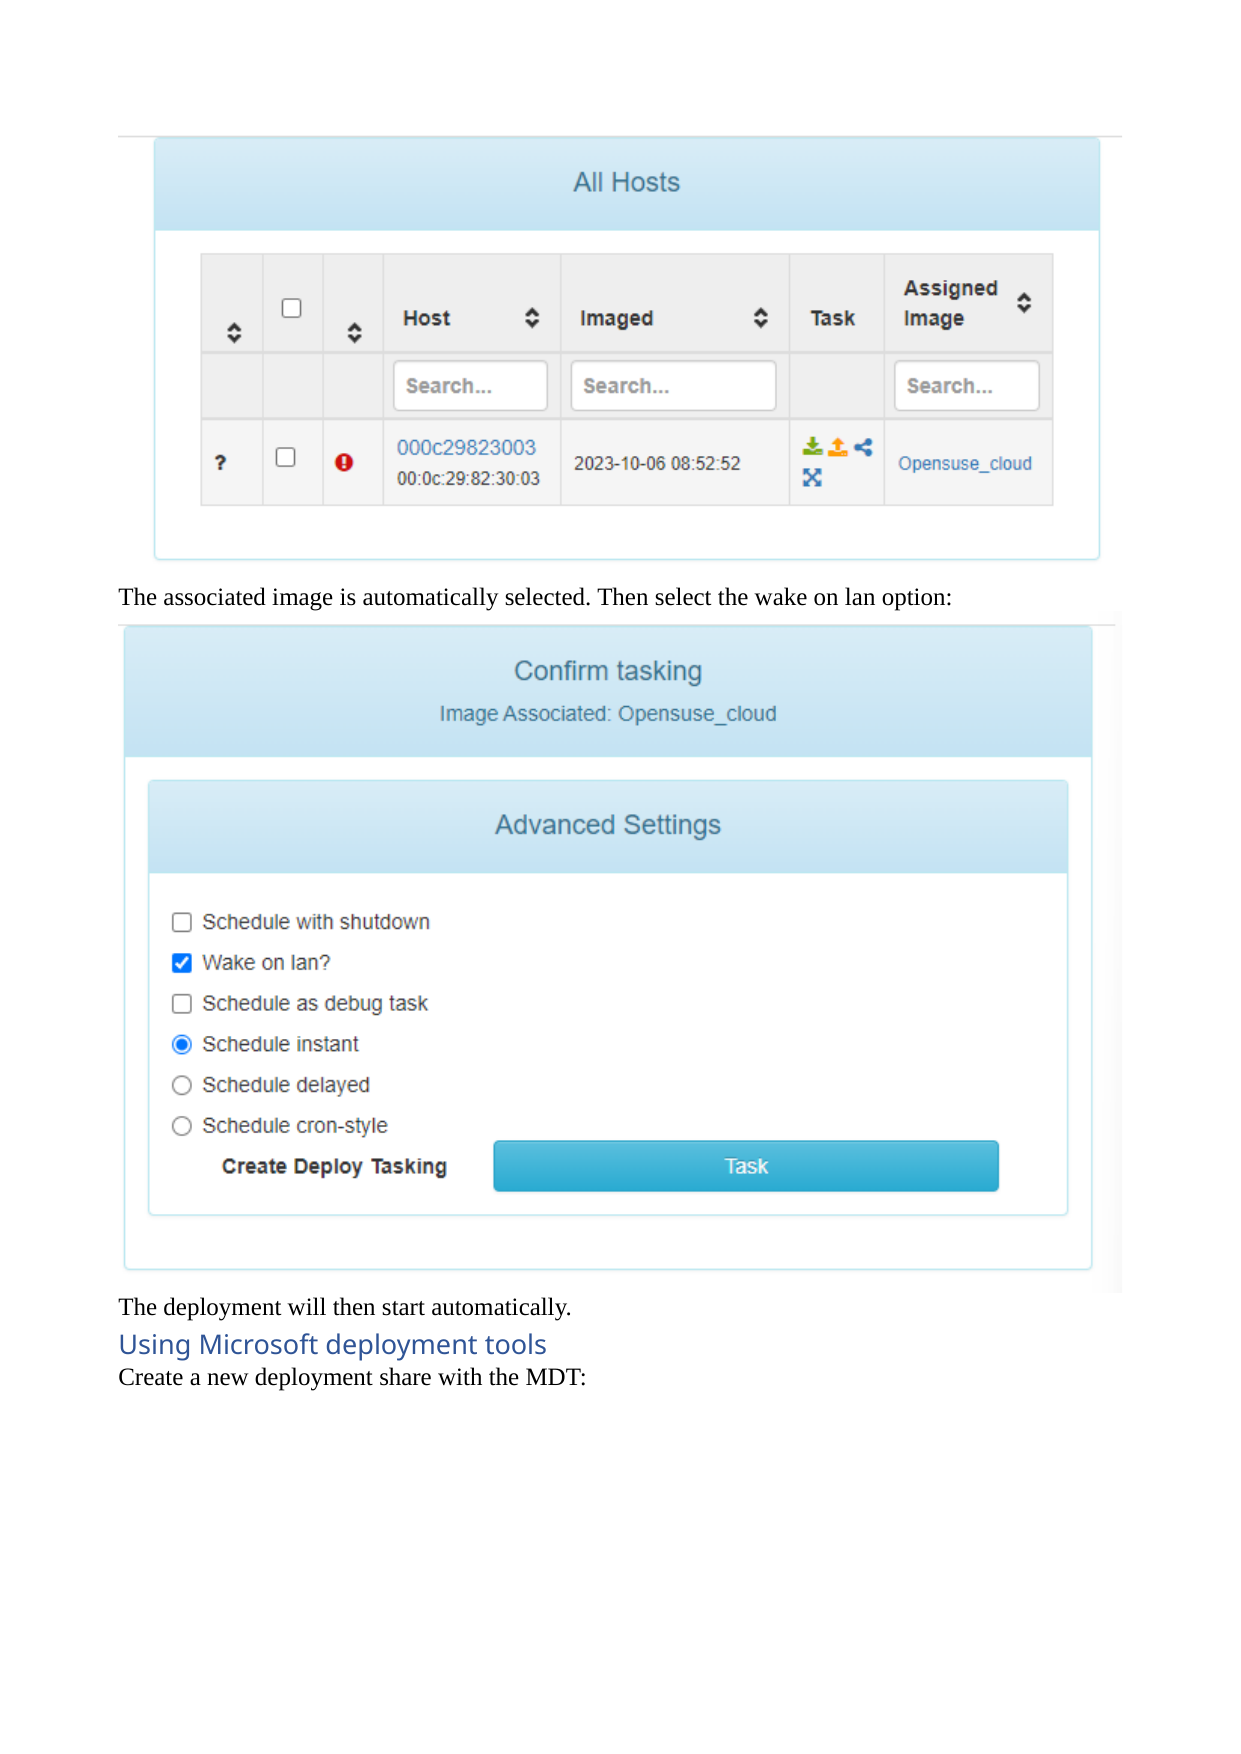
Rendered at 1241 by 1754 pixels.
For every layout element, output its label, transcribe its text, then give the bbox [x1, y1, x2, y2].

text The associated image is automatically selected. Then select the wake on lan option: [118, 583, 1122, 611]
text The deployment will then start automatically. [118, 1293, 1122, 1321]
subtitle Using Microsoft deployment tools [118, 1325, 1122, 1362]
text Create a new deployment share with the MDT: [118, 1362, 1122, 1391]
